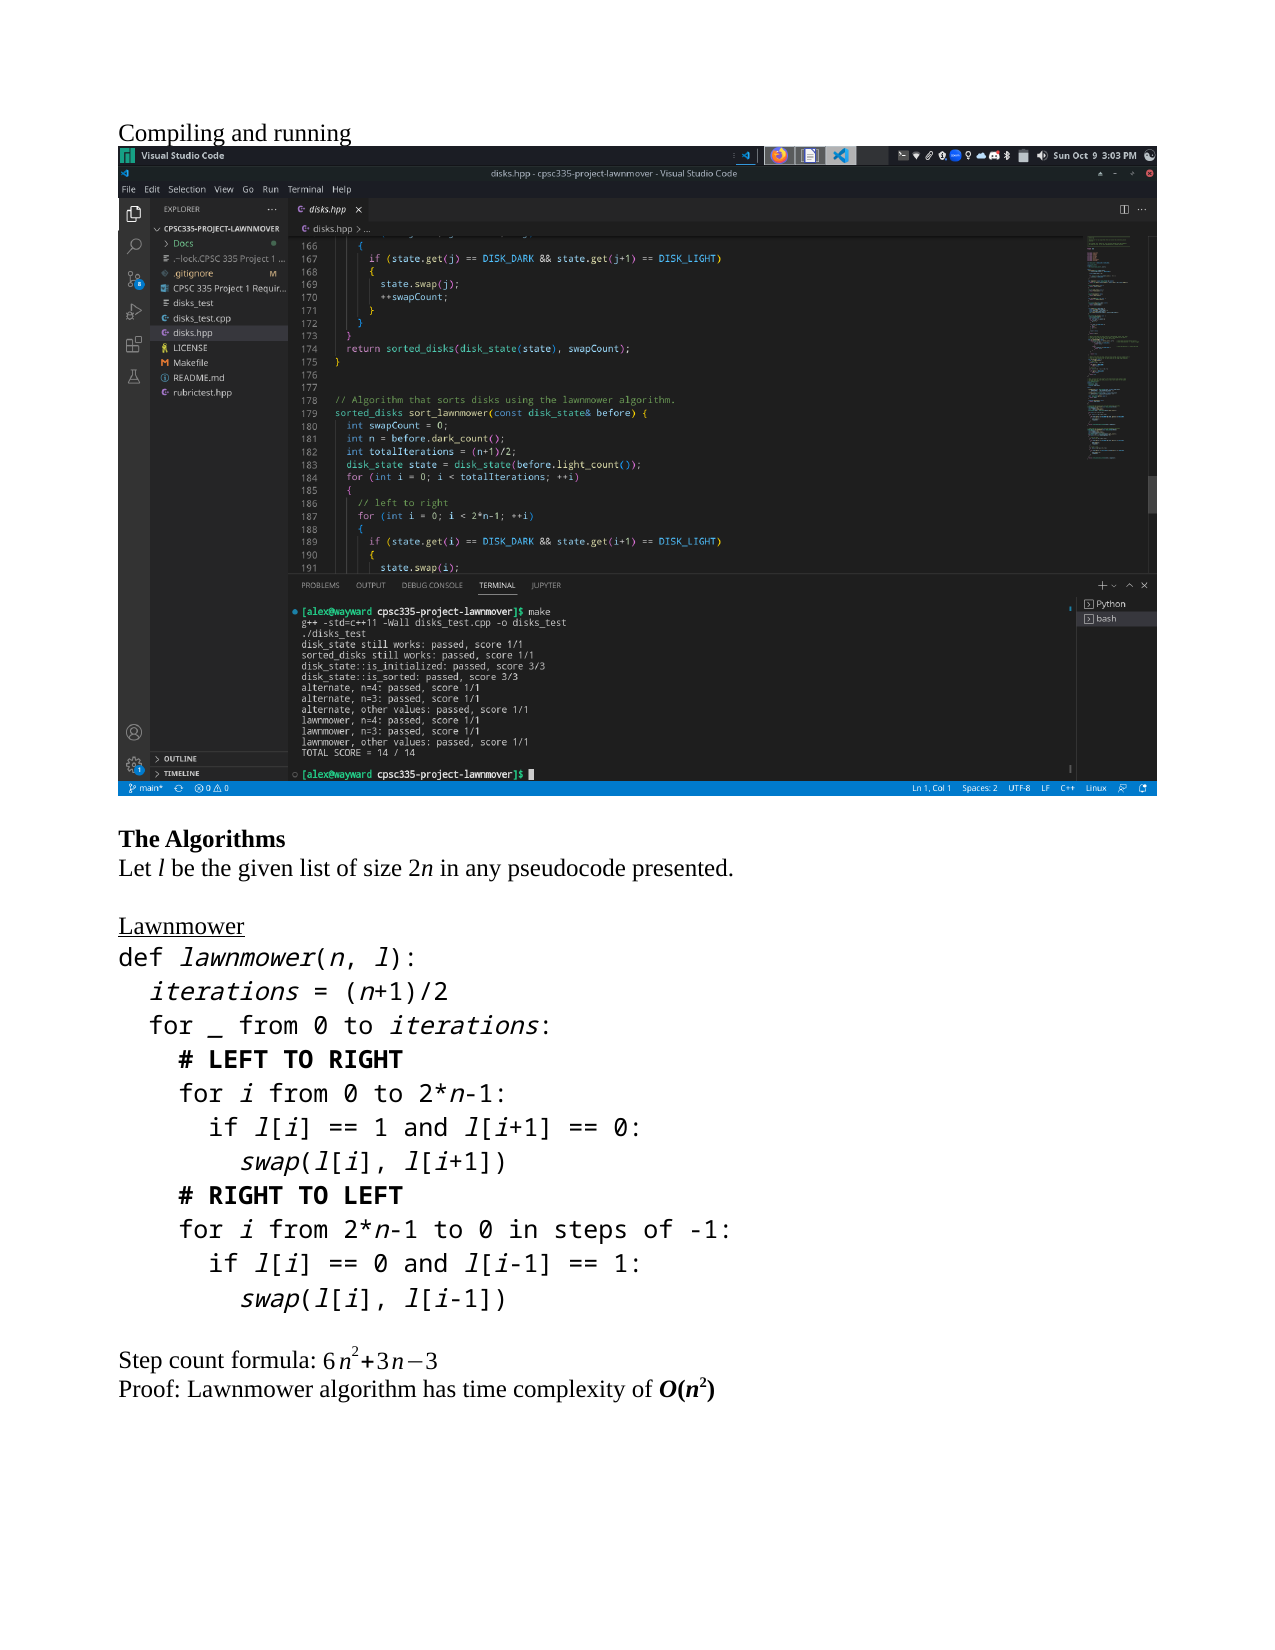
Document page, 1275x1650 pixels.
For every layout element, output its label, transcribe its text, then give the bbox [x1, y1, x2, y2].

text if l[i] == 0 and l[i-1] == 1: [118, 1246, 1157, 1280]
text def lawnmower(n, l): [118, 939, 1157, 974]
picture [118, 146, 1157, 796]
text swap(l[i], l[i-1]) [118, 1280, 1157, 1314]
text # RIGHT TO LEFT [118, 1178, 1157, 1212]
text iterations = (n+1)/2 [118, 974, 1157, 1008]
text Step count formula: [118, 1343, 1157, 1374]
text swap(l[i], l[i+1]) [118, 1144, 1157, 1178]
text for i from 2*n-1 to 0 in steps of -1: [118, 1212, 1157, 1246]
text Proof: Lawnmower algorithm has time complexity of O(n2) [118, 1374, 1157, 1403]
text Let l be the given list of size 2n in any pseudocode presented. [118, 853, 1157, 882]
text Compiling and running [118, 118, 1157, 146]
text for i from 0 to 2*n-1: [118, 1076, 1157, 1110]
text Lawnmower [118, 911, 1157, 939]
text The Algorithms [118, 824, 1157, 853]
text # LEFT TO RIGHT [118, 1042, 1157, 1076]
text if l[i] == 1 and l[i+1] == 0: [118, 1110, 1157, 1144]
text for _ from 0 to iterations: [118, 1008, 1157, 1042]
